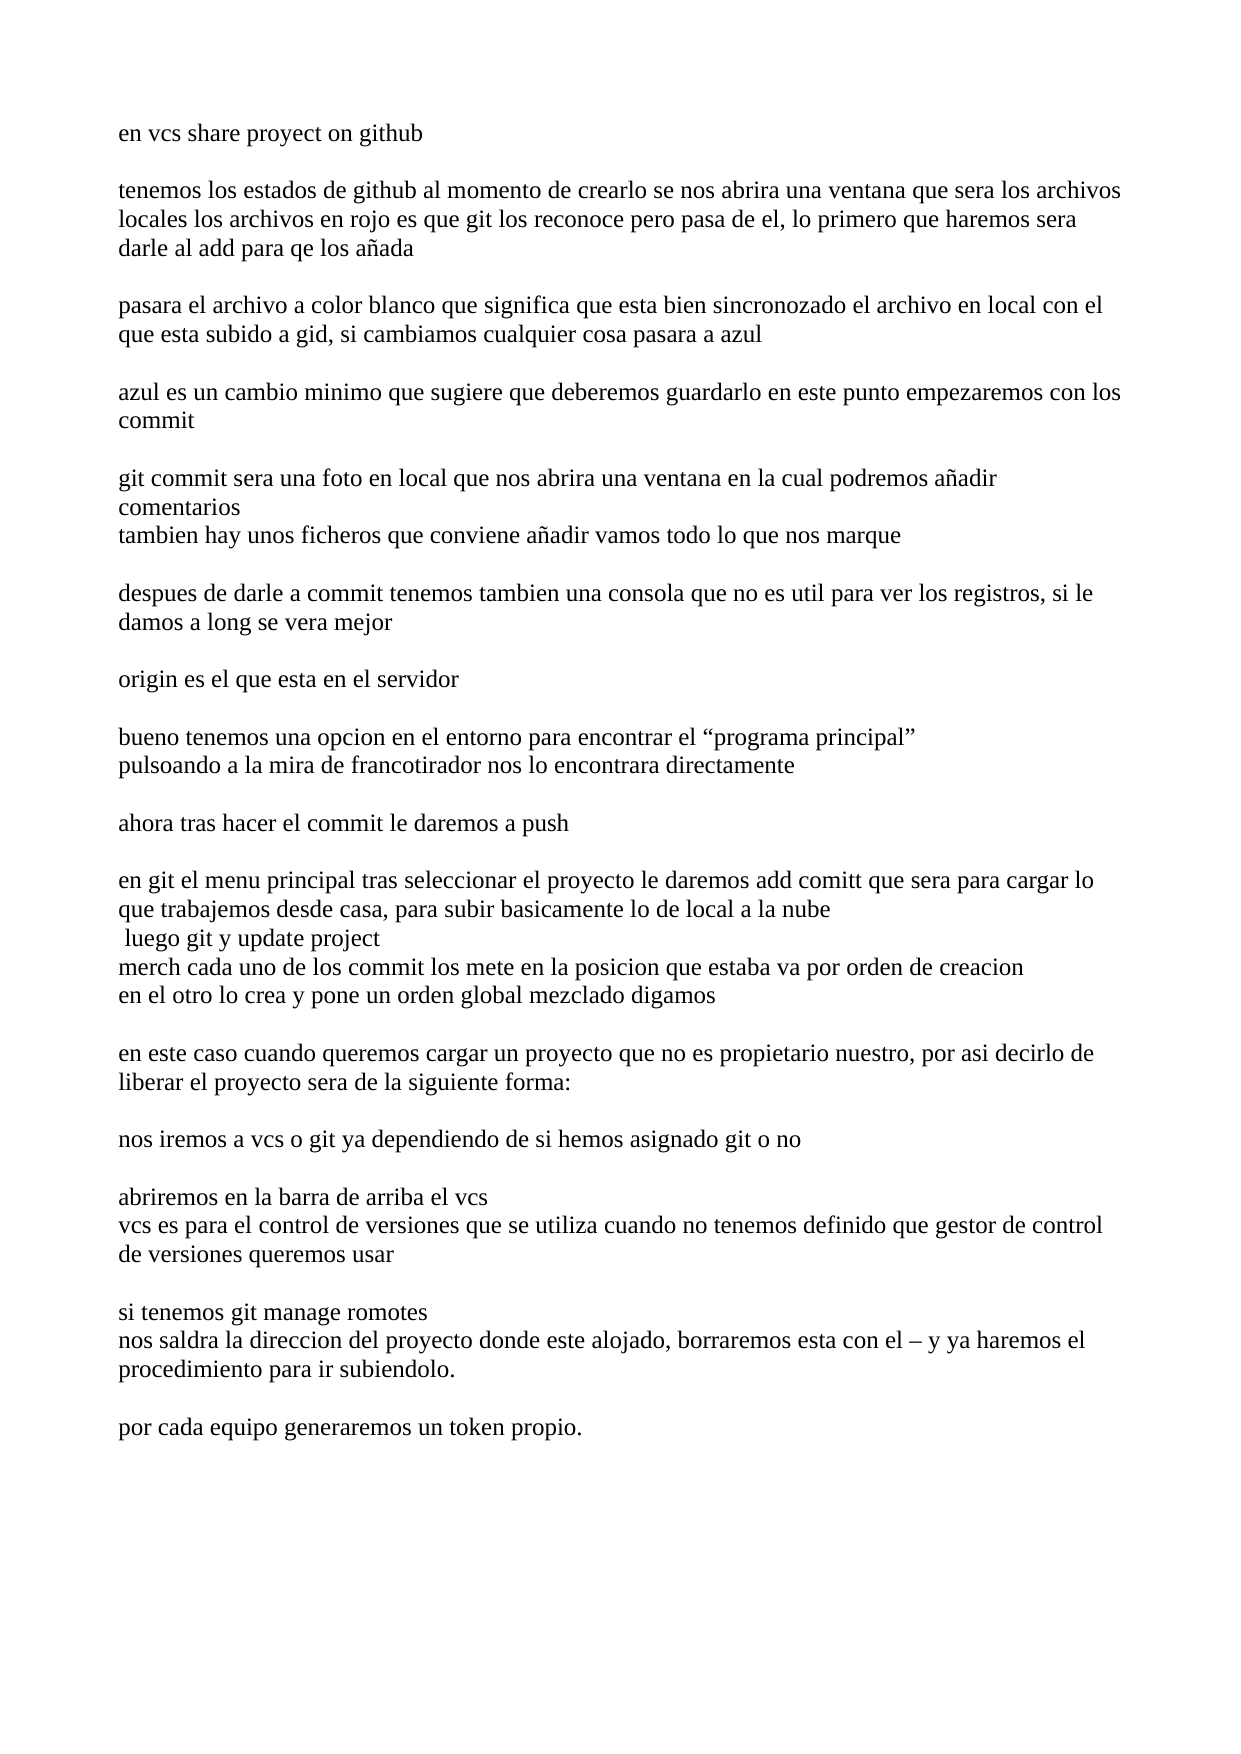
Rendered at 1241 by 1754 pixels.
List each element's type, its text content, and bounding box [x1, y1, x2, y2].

text origin es el que esta en el servidor [118, 664, 1122, 693]
text git commit sera una foto en local que nos abrira una ventana en la cual podremos añadir comentarios [118, 463, 1122, 521]
text azul es un cambio minimo que sugiere que deberemos guardarlo en este punto empezaremos con los commit [118, 377, 1122, 434]
text pulsoando a la mira de francotirador nos lo encontrara directamente [118, 751, 1122, 779]
text bueno tenemos una opcion en el entorno para encontrar el “programa principal” [118, 722, 1122, 751]
text merch cada uno de los commit los mete en la posicion que estaba va por orden de creacion [118, 952, 1122, 981]
text vcs es para el control de versiones que se utiliza cuando no tenemos definido que gestor de control de versiones queremos usar [118, 1211, 1122, 1268]
text nos saldra la direccion del proyecto donde este alojado, borraremos esta con el – y ya haremos el procedimiento para ir subiendolo. [118, 1326, 1122, 1383]
text en git el menu principal tras seleccionar el proyecto le daremos add comitt que sera para cargar lo que trabajemos desde casa, para subir basicamente lo de local a la nube [118, 866, 1122, 923]
text abriremos en la barra de arriba el vcs [118, 1182, 1122, 1211]
text nos iremos a vcs o git ya dependiendo de si hemos asignado git o no [118, 1124, 1122, 1153]
text si tenemos git manage romotes [118, 1297, 1122, 1326]
text en vcs share proyect on github [118, 118, 1122, 147]
text en este caso cuando queremos cargar un proyecto que no es propietario nuestro, por asi decirlo de liberar el proyecto sera de la siguiente forma: [118, 1038, 1122, 1096]
text tambien hay unos ficheros que conviene añadir vamos todo lo que nos marque [118, 521, 1122, 549]
text en el otro lo crea y pone un orden global mezclado digamos [118, 981, 1122, 1009]
text tenemos los estados de github al momento de crearlo se nos abrira una ventana que sera los archivos locales los archivos en rojo es que git los reconoce pero pasa de el, lo primero que haremos sera darle al add para qe los añada [118, 176, 1122, 262]
text por cada equipo generaremos un token propio. [118, 1412, 1122, 1441]
text luego git y update project [118, 923, 1122, 952]
text despues de darle a commit tenemos tambien una consola que no es util para ver los registros, si le damos a long se vera mejor [118, 578, 1122, 636]
text ahora tras hacer el commit le daremos a push [118, 808, 1122, 837]
text pasara el archivo a color blanco que significa que esta bien sincronozado el archivo en local con el que esta subido a gid, si cambiamos cualquier cosa pasara a azul [118, 291, 1122, 348]
